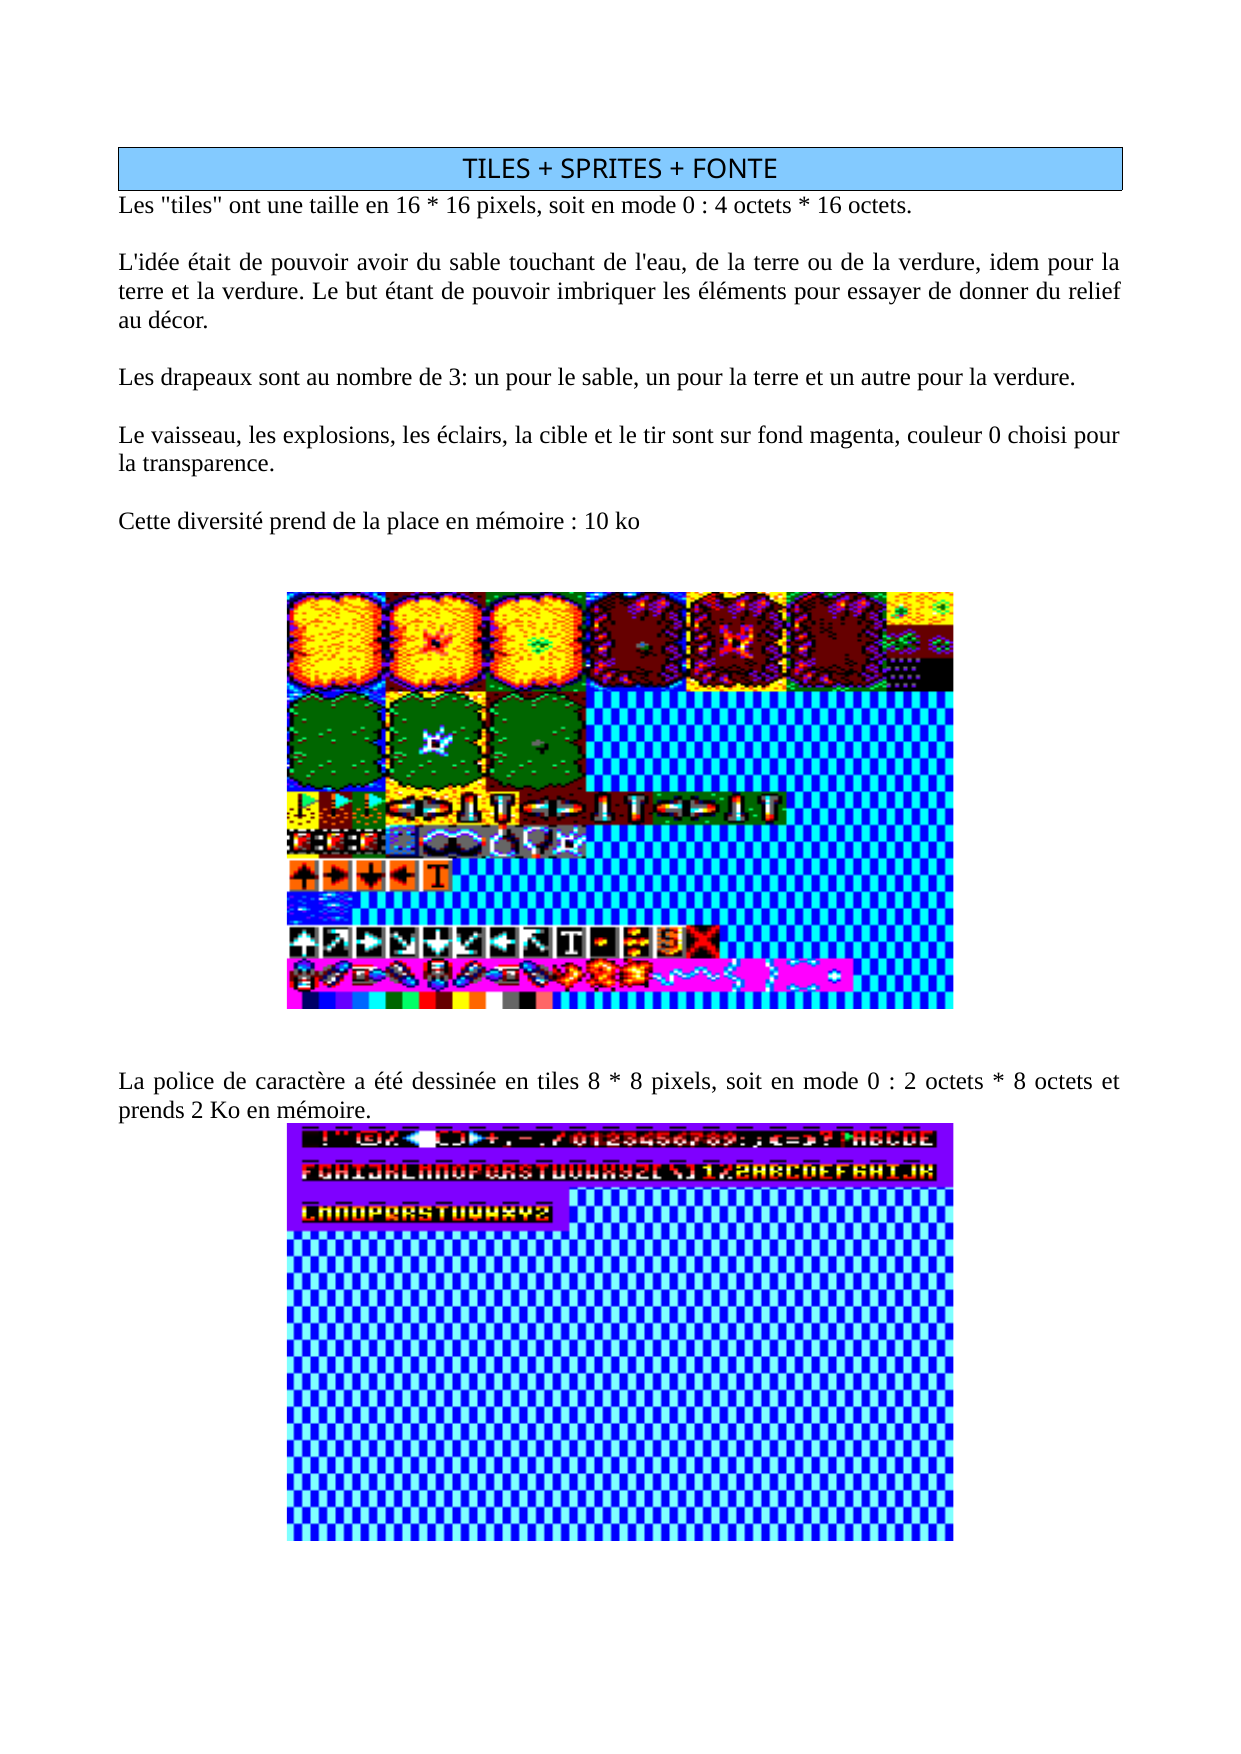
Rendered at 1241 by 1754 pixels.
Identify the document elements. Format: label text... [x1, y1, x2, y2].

text Les drapeaux sont au nombre de 3: un pour le sable, un pour la terre et un autre pour la verdure. [118, 362, 1122, 391]
picture [286, 592, 954, 1009]
picture [896, 876, 919, 924]
picture [846, 776, 869, 824]
picture [871, 776, 894, 824]
picture [896, 776, 919, 824]
picture [871, 826, 894, 874]
picture [286, 1123, 954, 1541]
picture [729, 726, 752, 774]
picture [921, 826, 944, 874]
picture [821, 726, 844, 774]
picture [946, 727, 954, 773]
picture [871, 976, 894, 1009]
picture [946, 927, 954, 973]
text La police de caractère a été dessinée en tiles 8 * 8 pixels, soit en mode 0 : 2 octets * 8 octets et prends 2 Ko en mémoire. [118, 1066, 1122, 1124]
picture [779, 876, 802, 924]
picture [921, 726, 944, 774]
picture [946, 827, 954, 873]
text L'idée était de pouvoir avoir du sable touchant de l'eau, de la terre ou de la verdure, idem pour la terre et la verdure. Le but étant de pouvoir imbriquer les éléments pour essayer de donner du relief au décor. [118, 247, 1122, 333]
picture [754, 726, 777, 774]
picture [804, 876, 819, 924]
picture [871, 726, 894, 774]
text Cette diversité prend de la place en mémoire : 10 ko [118, 506, 1122, 535]
text Le vaisseau, les explosions, les éclairs, la cible et le tir sont sur fond magenta, couleur 0 choisi pour la transparence. [118, 420, 1122, 477]
picture [612, 726, 635, 774]
picture [821, 776, 844, 824]
picture [704, 726, 727, 774]
picture [637, 726, 652, 774]
picture [846, 726, 869, 774]
picture [871, 876, 894, 924]
picture [921, 876, 944, 924]
picture [804, 726, 819, 774]
picture [896, 926, 919, 974]
picture [804, 776, 819, 824]
text Les "tiles" ont une taille en 16 * 16 pixels, soit en mode 0 : 4 octets * 16 octets. [118, 191, 1122, 218]
picture [821, 826, 844, 874]
picture [921, 976, 944, 1009]
text TILES + SPRITES + FONTE [119, 148, 1122, 190]
picture [804, 826, 819, 874]
picture [946, 776, 954, 824]
picture [896, 726, 919, 774]
picture [779, 726, 802, 774]
picture [654, 726, 677, 774]
picture [946, 876, 954, 924]
picture [729, 876, 752, 924]
picture [921, 926, 944, 974]
picture [921, 776, 944, 824]
picture [946, 976, 954, 1009]
picture [846, 826, 869, 874]
picture [896, 826, 919, 874]
picture [871, 926, 894, 974]
picture [846, 876, 869, 924]
picture [679, 726, 702, 774]
picture [754, 876, 777, 924]
picture [821, 876, 844, 924]
picture [896, 976, 919, 1009]
